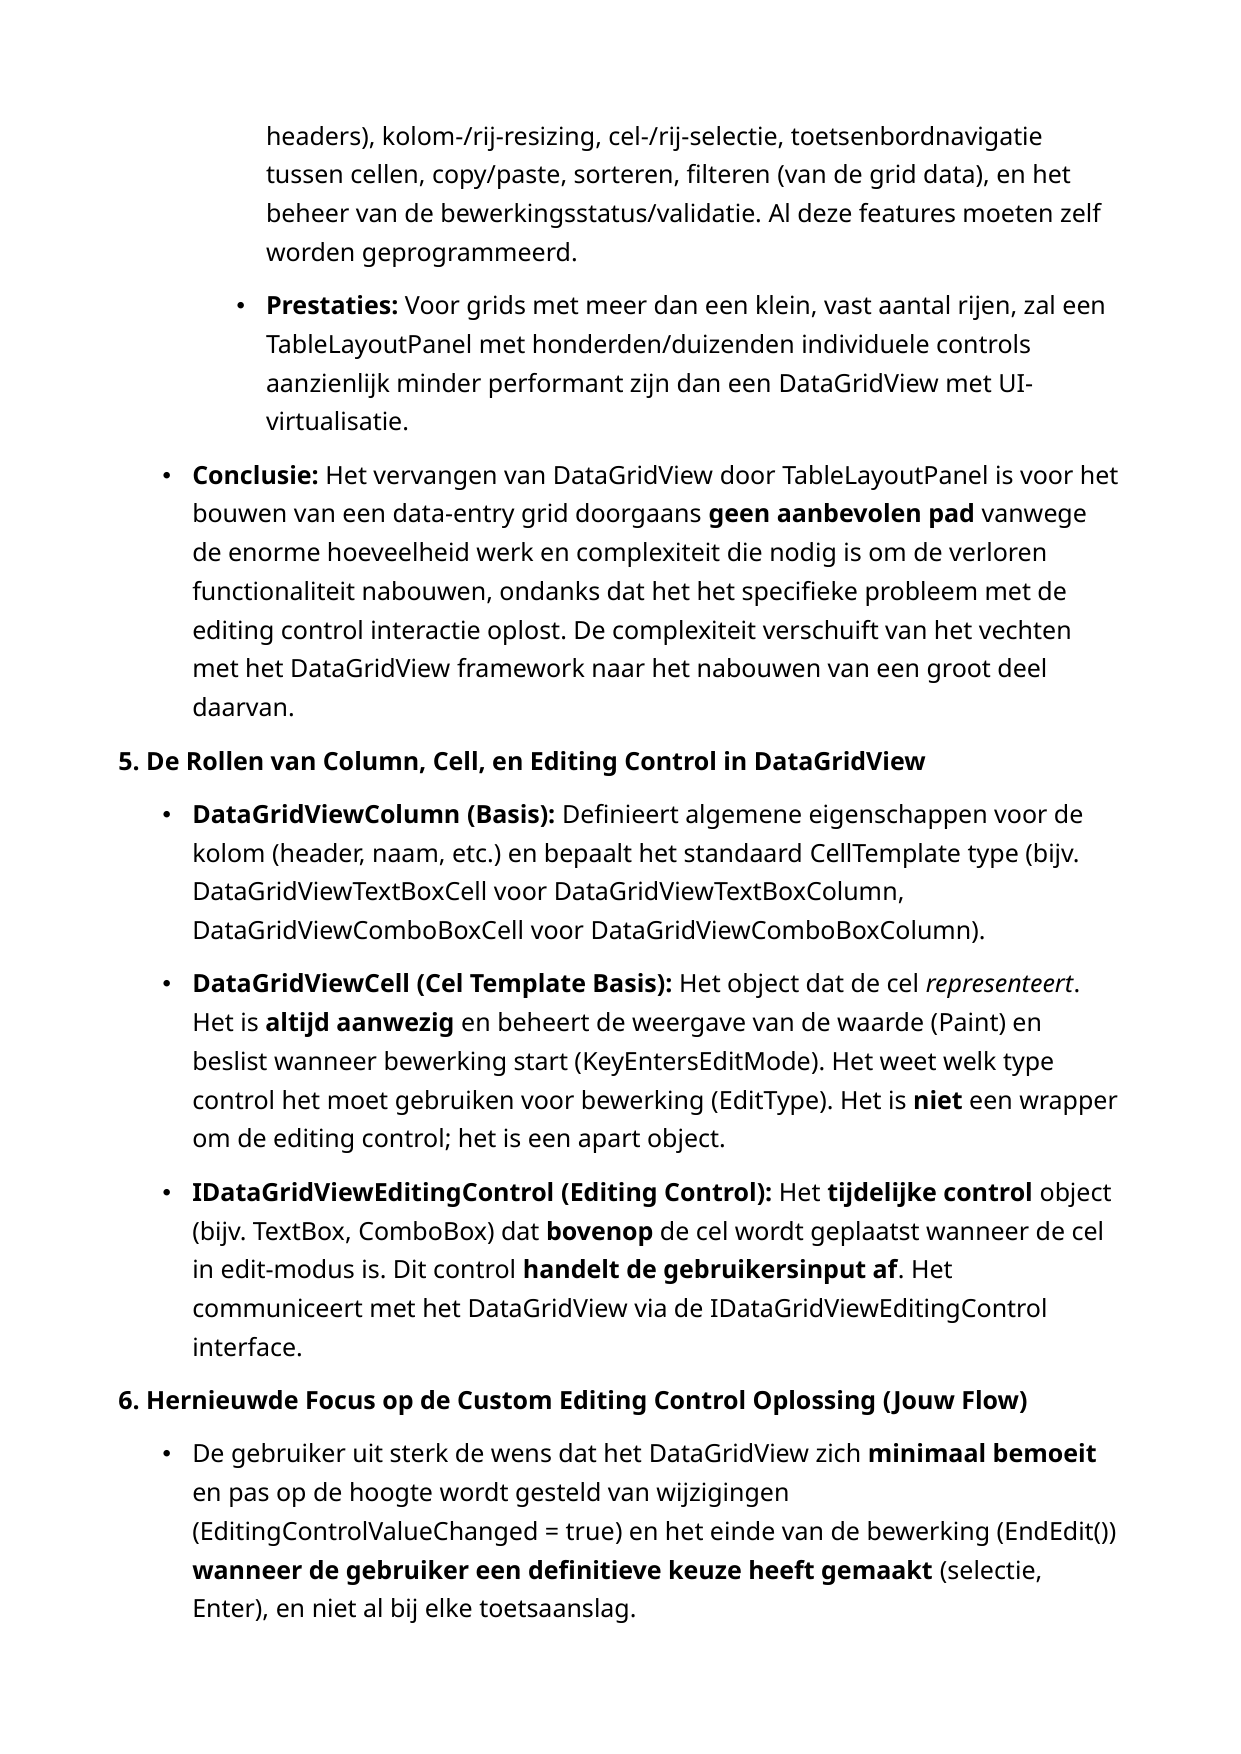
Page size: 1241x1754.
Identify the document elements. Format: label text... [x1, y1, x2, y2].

text 6. Hernieuwde Focus op de Custom Editing Control Oplossing (Jouw Flow) [118, 1383, 1122, 1417]
list Conclusie: Het vervangen van DataGridView door TableLayoutPanel is voor het bouwen van een data-entry grid doorgaans geen aanbevolen pad vanwege de enorme hoeveelheid werk en complexiteit die nodig is om de verloren functionaliteit nabouwen, ondanks dat het het specifieke probleem met de editing control interactie oplost. De complexiteit verschuift van het vechten met het DataGridView framework naar het nabouwen van een groot deel daarvan. [162, 457, 1122, 724]
list headers), kolom-/rij-resizing, cel-/rij-selectie, toetsenbordnavigatie tussen cellen, copy/paste, sorteren, filteren (van de grid data), en het beheer van de bewerkingsstatus/validatie. Al deze features moeten zelf worden geprogrammeerd. [236, 118, 1122, 268]
list DataGridViewCell (Cel Template Basis): Het object dat de cel representeert. Het is altijd aanwezig en beheert de weergave van de waarde (Paint) en beslist wanneer bewerking start (KeyEntersEditMode). Het weet welk type control het moet gebruiken voor bewerking (EditType). Het is niet een wrapper om de editing control; het is een apart object. [162, 966, 1122, 1155]
list Prestaties: Voor grids met meer dan een klein, vast aantal rijen, zal een TableLayoutPanel met honderden/duizenden individuele controls aanzienlijk minder performant zijn dan een DataGridView met UI-virtualisatie. [236, 288, 1122, 438]
list IDataGridViewEditingControl (Editing Control): Het tijdelijke control object (bijv. TextBox, ComboBox) dat bovenop de cel wordt geplaatst wanneer de cel in edit-modus is. Dit control handelt de gebruikersinput af. Het communiceert met het DataGridView via de IDataGridViewEditingControl interface. [162, 1174, 1122, 1363]
list De gebruiker uit sterk de wens dat het DataGridView zich minimaal bemoeit en pas op de hoogte wordt gesteld van wijzigingen (EditingControlValueChanged = true) en het einde van de bewerking (EndEdit()) wanneer de gebruiker een definitieve keuze heeft gemaakt (selectie, Enter), en niet al bij elke toetsaanslag. [162, 1436, 1122, 1625]
list DataGridViewColumn (Basis): Definieert algemene eigenschappen voor de kolom (header, naam, etc.) en bepaalt het standaard CellTemplate type (bijv. DataGridViewTextBoxCell voor DataGridViewTextBoxColumn, DataGridViewComboBoxCell voor DataGridViewComboBoxColumn). [162, 796, 1122, 947]
text 5. De Rollen van Column, Cell, en Editing Control in DataGridView [118, 743, 1122, 777]
